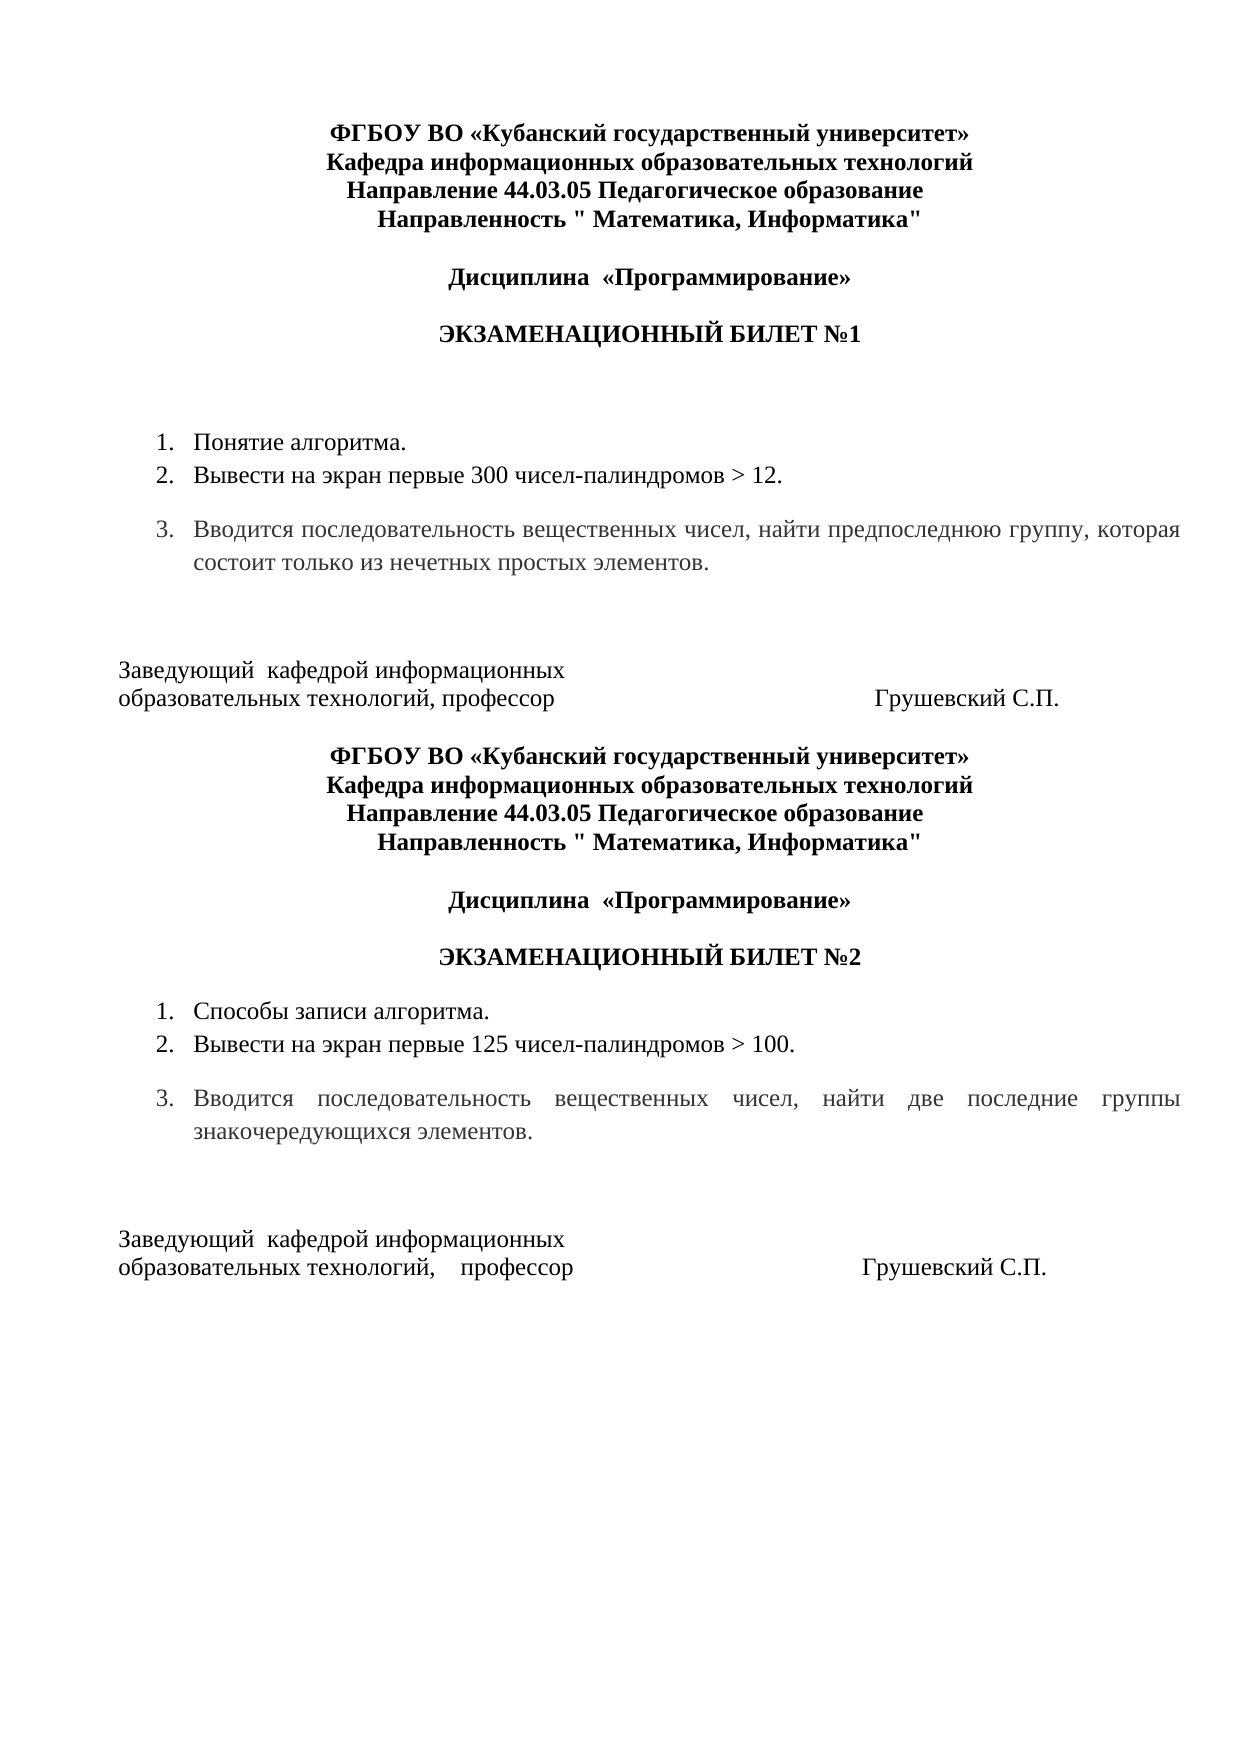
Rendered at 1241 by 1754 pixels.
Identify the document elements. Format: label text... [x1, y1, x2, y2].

text Заведующий кафедрой информационных [118, 655, 1181, 683]
text ФГБОУ ВО «Кубанский государственный университет» [118, 741, 1181, 770]
text Направление 44.03.05 Педагогическое образование [88, 176, 1181, 204]
list Вывести на экран первые 125 чисел-палиндромов > 100. [156, 1029, 1181, 1058]
text образовательных технологий, профессор Грушевский С.П. [118, 683, 1181, 712]
text Заведующий кафедрой информационных [118, 1224, 1181, 1252]
text Дисциплина «Программирование» [118, 262, 1181, 291]
text ФГБОУ ВО «Кубанский государственный университет» [118, 118, 1181, 147]
text ЭКЗАМЕНАЦИОННЫЙ БИЛЕТ №1 [118, 319, 1181, 348]
text ЭКЗАМЕНАЦИОННЫЙ БИЛЕТ №2 [118, 942, 1181, 971]
text Направление 44.03.05 Педагогическое образование [88, 798, 1181, 827]
list Вывести на экран первые 300 чисел-палиндромов > 12. [156, 460, 1181, 489]
text Направленность " Математика, Информатика" [118, 827, 1181, 856]
list Вводится последовательность вещественных чисел, найти две последние группы знакочередующихся элементов. [156, 1083, 1181, 1145]
text Кафедра информационных образовательных технологий [118, 770, 1181, 798]
text образовательных технологий, профессор Грушевский С.П. [118, 1252, 1181, 1281]
text Кафедра информационных образовательных технологий [118, 147, 1181, 176]
list Понятие алгоритма. [156, 427, 1181, 456]
list Способы записи алгоритма. [156, 996, 1181, 1025]
list Вводится последовательность вещественных чисел, найти предпоследнюю группу, которая состоит только из нечетных простых элементов. [156, 514, 1181, 576]
text Дисциплина «Программирование» [118, 885, 1181, 913]
text Направленность " Математика, Информатика" [118, 204, 1181, 233]
